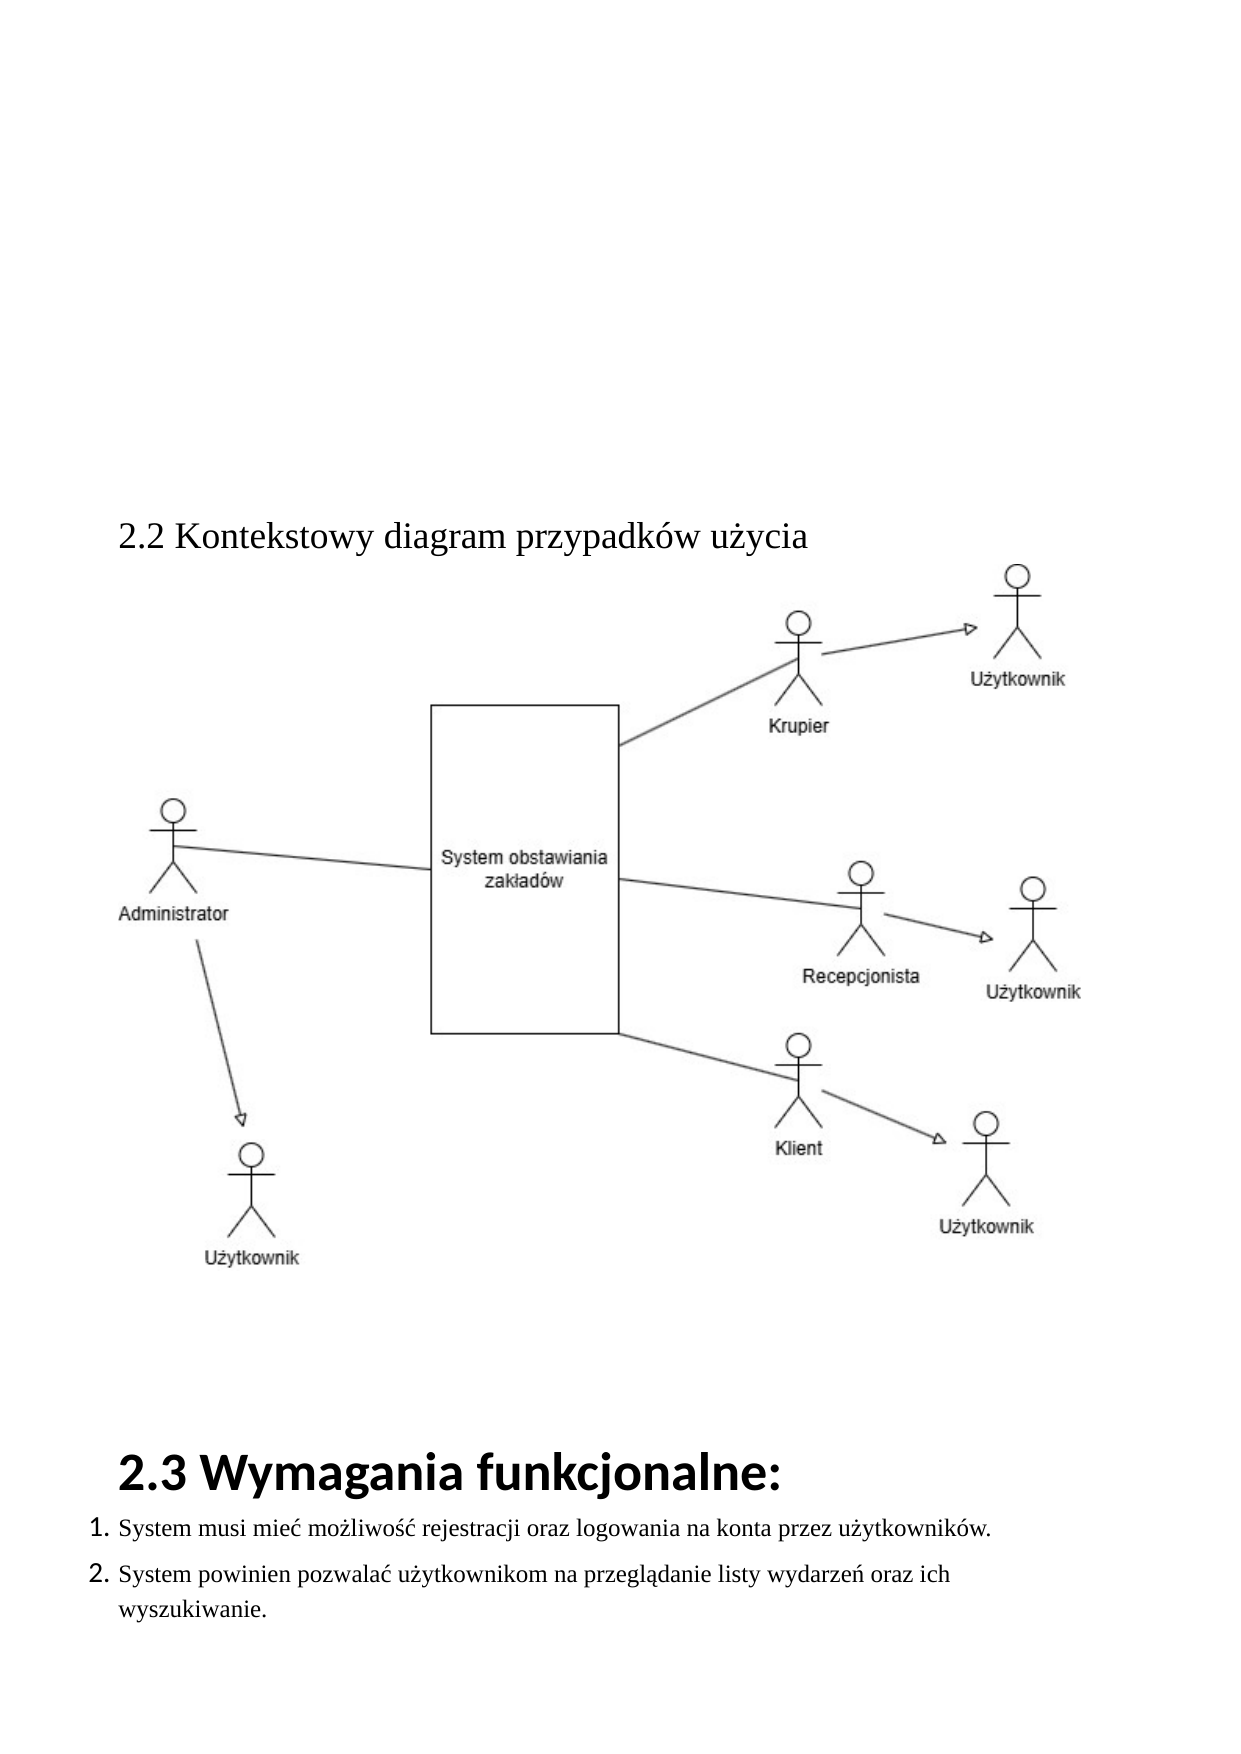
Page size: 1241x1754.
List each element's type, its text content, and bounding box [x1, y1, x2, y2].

text 2.2 Kontekstowy diagram przypadków użycia [118, 512, 1122, 558]
list System powinien pozwalać użytkownikom na przeglądanie listy wydarzeń oraz ich wyszukiwanie. [88, 1554, 1079, 1624]
text 2.3 Wymagania funkcjonalne: [118, 1437, 1122, 1504]
list System musi mieć możliwość rejestracji oraz logowania na konta przez użytkowników. [88, 1508, 1079, 1544]
